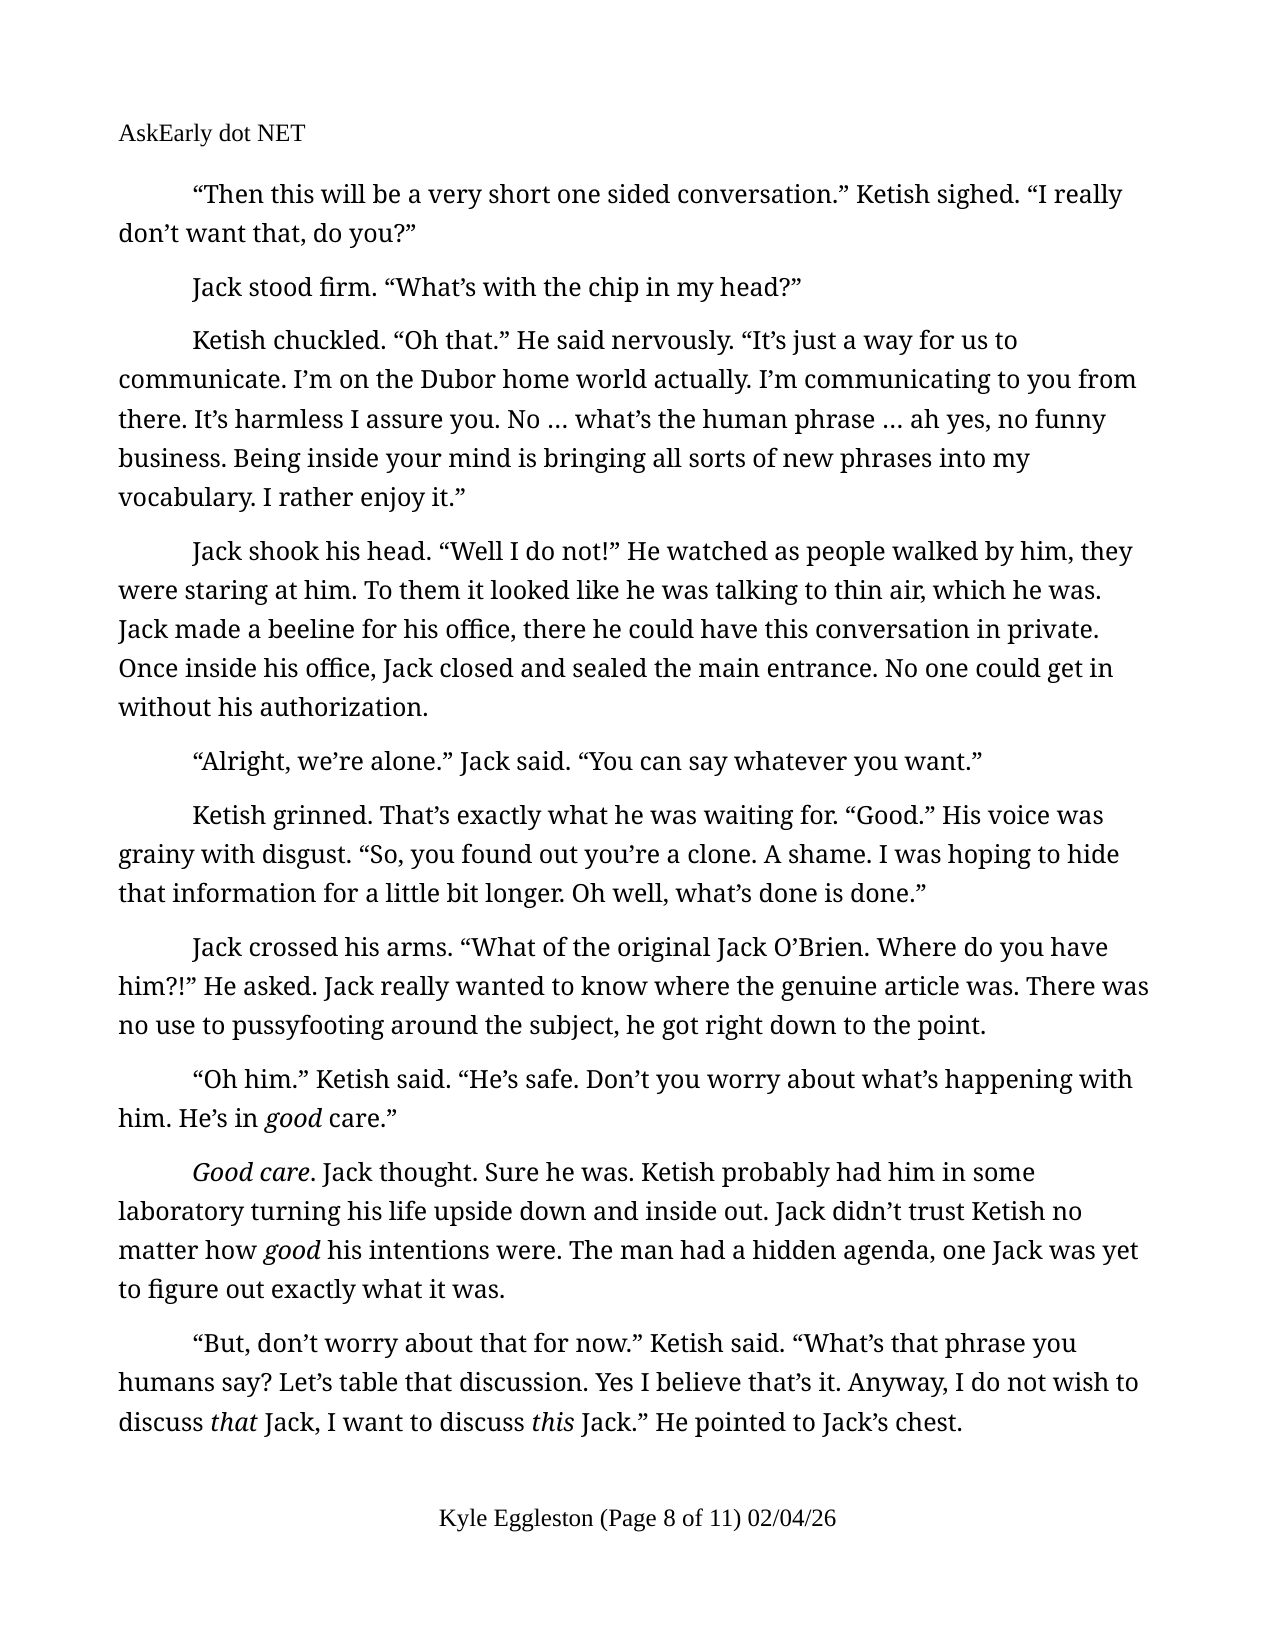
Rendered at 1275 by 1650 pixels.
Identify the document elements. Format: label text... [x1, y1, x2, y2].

text Ketish chuckled. “Oh that.” He said nervously. “It’s just a way for us to communicate. I’m on the Dubor home world actually. I’m communicating to you from there. It’s harmless I assure you. No … what’s the human phrase … ah yes, no funny business. Being inside your mind is bringing all sorts of new phrases into my vocabulary. I rather enjoy it.” [118, 323, 1157, 514]
text “But, don’t worry about that for now.” Ketish said. “What’s that phrase you humans say? Let’s table that discussion. Yes I believe that’s it. Anyway, I do not wish to discuss that Jack, I want to discuss this Jack.” He pointed to Jack’s chest. [118, 1326, 1157, 1438]
text “Then this will be a very short one sided conversation.” Ketish sighed. “I really don’t want that, do you?” [118, 176, 1157, 249]
text Ketish grinned. That’s exactly what he was waiting for. “Good.” His voice was grainy with disgust. “So, you found out you’re a clone. A shame. I was hoping to hide that information for a little bit longer. Oh well, what’s done is done.” [118, 798, 1157, 910]
text “Oh him.” Ketish said. “He’s safe. Don’t you worry about what’s happening with him. He’s in good care.” [118, 1062, 1157, 1135]
text Good care. Jack thought. Sure he was. Ketish probably had him in some laboratory turning his life upside down and inside out. Jack didn’t trust Ketish no matter how good his intentions were. The man had a hidden agenda, one Jack was yet to figure out exactly what it was. [118, 1155, 1157, 1306]
text Jack shook his head. “Well I do not!” He watched as people walked by him, they were staring at him. To them it looked like he was talking to thin air, which he was. Jack made a beeline for his office, there he could have this conversation in private. Once inside his office, Jack closed and sealed the main entrance. No one could get in without his authorization. [118, 533, 1157, 724]
text Jack crossed his arms. “What of the original Jack O’Brien. Where do you have him?!” He asked. Jack really wanted to know where the genuine article was. There was no use to pussyfooting around the subject, he got right down to the point. [118, 930, 1157, 1042]
text “Alright, we’re alone.” Jack said. “You can say whatever you want.” [118, 744, 1157, 778]
text Jack stood firm. “What’s with the chip in my head?” [118, 269, 1157, 303]
